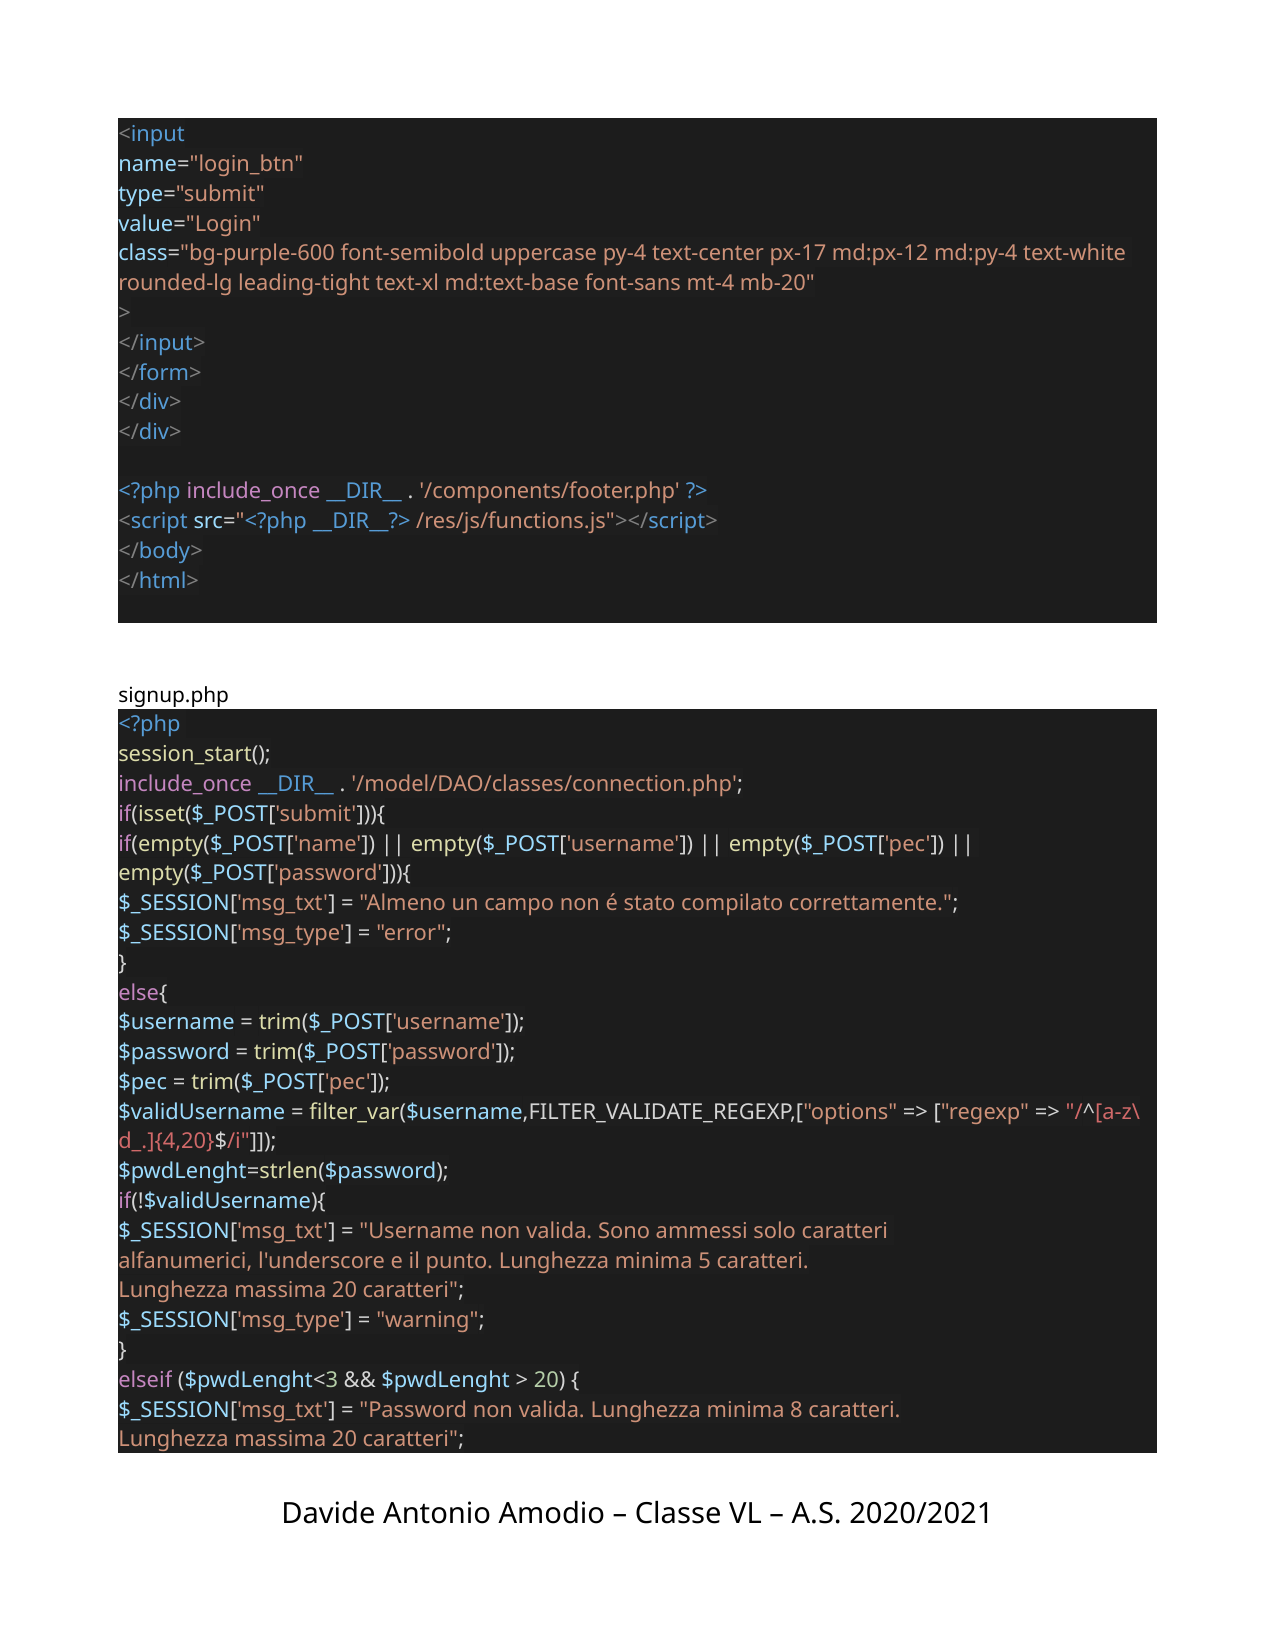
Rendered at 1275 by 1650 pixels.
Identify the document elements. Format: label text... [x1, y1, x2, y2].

table_header <input name="login_btn" type="submit" value="Login" class="bg-purple-600 font-semibold uppercase py-4 text-center px-17 md:px-12 md:py-4 text-white rounded-lg leading-tight text-xl md:text-base font-sans mt-4 mb-20" > </input> </form> </div> </div> <?php include_once __DIR__ . '/components/footer.php' ?> <script src="<?php __DIR__?> /res/js/functions.js"></script> </body> </html> [118, 118, 1157, 623]
text signup.php [118, 680, 1157, 708]
table_header <?php session_start(); include_once __DIR__ . '/model/DAO/classes/connection.php'; if(isset($_POST['submit'])){ if(empty($_POST['name']) || empty($_POST['username']) || empty($_POST['pec']) || empty($_POST['password'])){ $_SESSION['msg_txt'] = "Almeno un campo non é stato compilato correttamente."; $_SESSION['msg_type'] = "error"; } else{ $username = trim($_POST['username']); $password = trim($_POST['password']); $pec = trim($_POST['pec']); $validUsername = filter_var($username,FILTER_VALIDATE_REGEXP,["options" => ["regexp" => "/^[a-z\d_.]{4,20}$/i"]]); $pwdLenght=strlen($password); if(!$validUsername){ $_SESSION['msg_txt'] = "Username non valida. Sono ammessi solo caratteri alfanumerici, l'underscore e il punto. Lunghezza minima 5 caratteri. Lunghezza massima 20 caratteri"; $_SESSION['msg_type'] = "warning"; } elseif ($pwdLenght<3 && $pwdLenght > 20) { $_SESSION['msg_txt'] = "Password non valida. Lunghezza minima 8 caratteri. Lunghezza massima 20 caratteri"; [118, 709, 1157, 1453]
